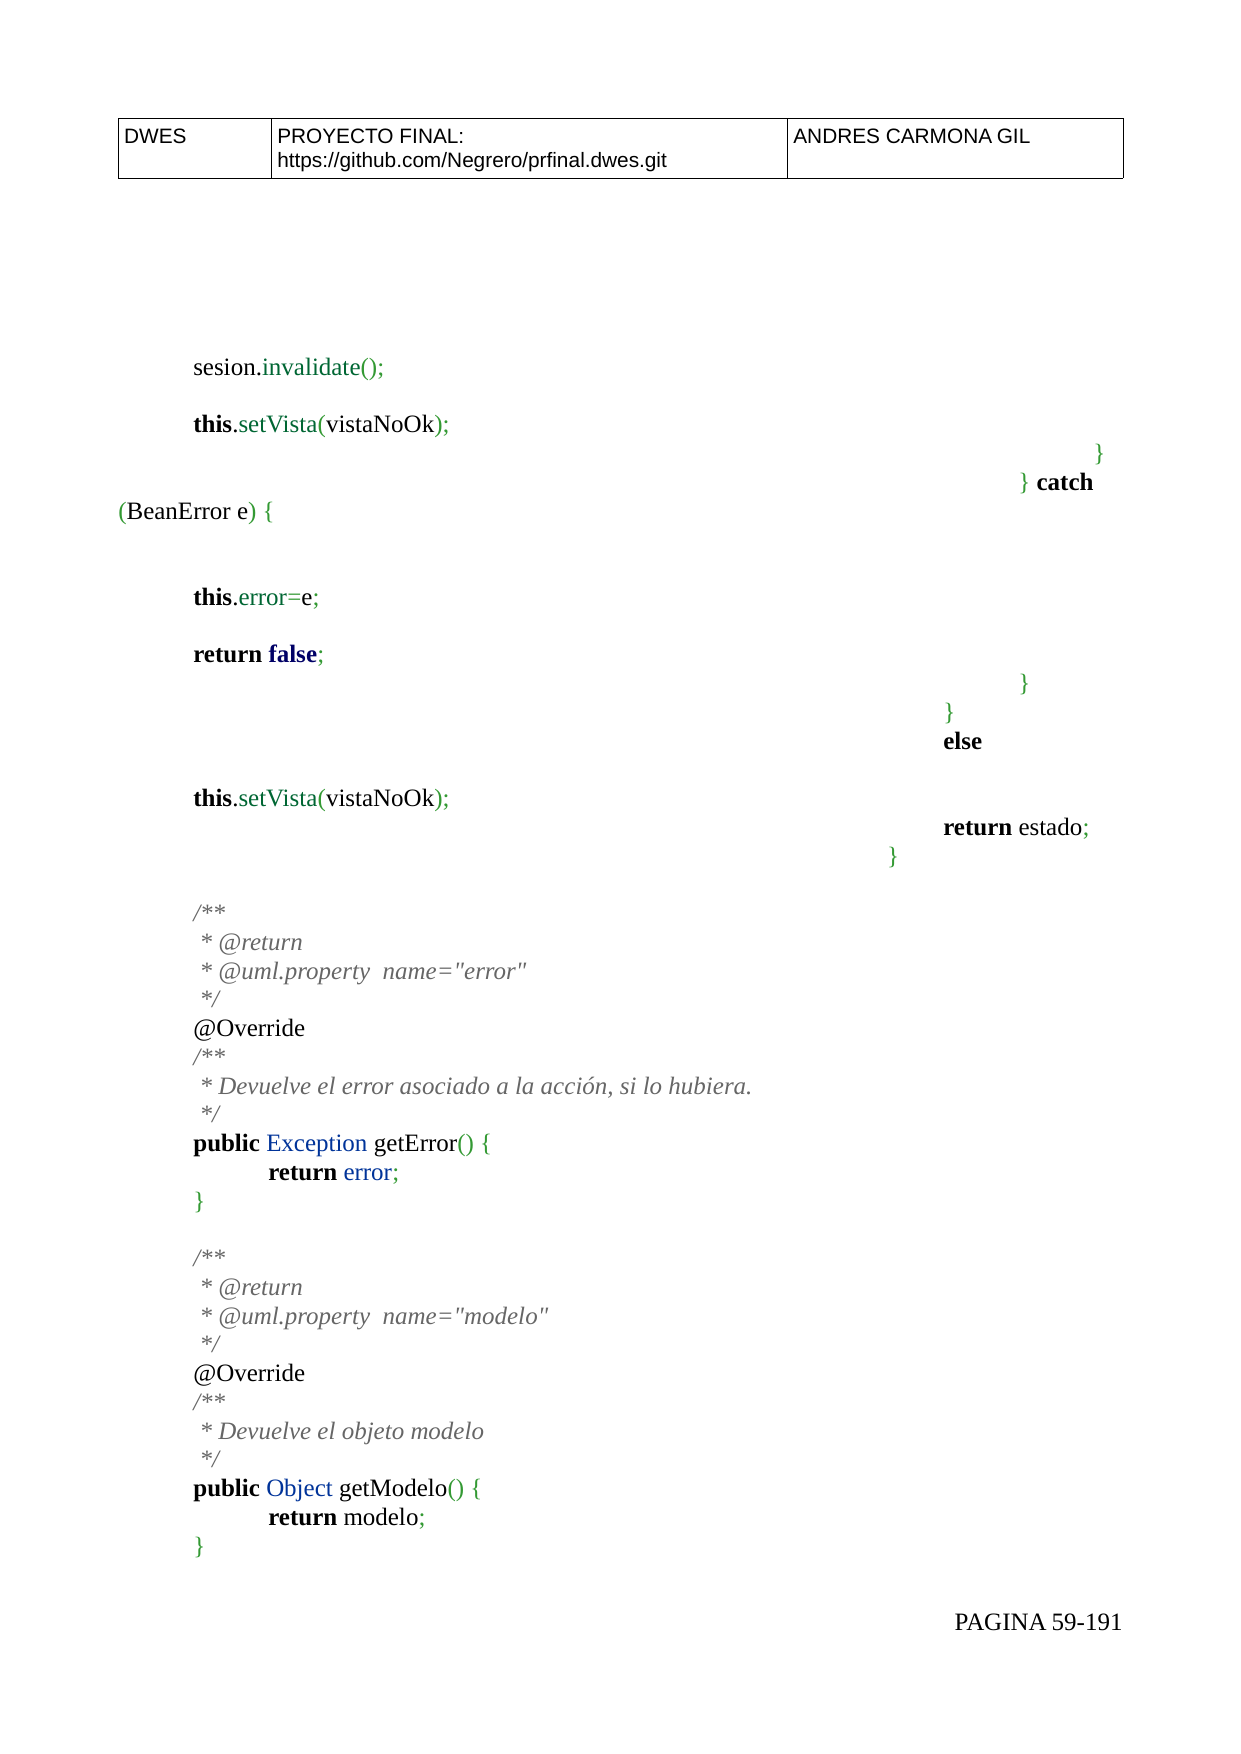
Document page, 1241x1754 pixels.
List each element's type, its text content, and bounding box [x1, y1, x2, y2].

text this.error=e; [118, 553, 1122, 611]
text @Override [118, 1013, 1122, 1042]
text */ [118, 984, 1122, 1013]
text */ [118, 1099, 1122, 1128]
text return error; [118, 1157, 1122, 1186]
text */ [118, 1329, 1122, 1358]
text @Override [118, 1358, 1122, 1387]
text } [118, 1186, 1122, 1214]
text return estado; [118, 812, 1122, 841]
text return modelo; [118, 1502, 1122, 1531]
text this.setVista(vistaNoOk); [118, 754, 1122, 812]
text */ [118, 1444, 1122, 1473]
text public Object getModelo() { [118, 1473, 1122, 1502]
text /** [118, 1243, 1122, 1272]
text /** [118, 898, 1122, 927]
text } [118, 438, 1122, 467]
text * @return [118, 1272, 1122, 1301]
text } catch (BeanError e) { [118, 467, 1122, 524]
text sesion.invalidate(); [118, 323, 1122, 381]
text else [118, 726, 1122, 754]
text } [118, 668, 1122, 697]
text * Devuelve el error asociado a la acción, si lo hubiera. [118, 1071, 1122, 1099]
text } [118, 1531, 1122, 1559]
text * @return [118, 927, 1122, 956]
text public Exception getError() { [118, 1128, 1122, 1157]
text /** [118, 1387, 1122, 1416]
text * Devuelve el objeto modelo [118, 1416, 1122, 1444]
text } [118, 697, 1122, 726]
text * @uml.property name="error" [118, 956, 1122, 984]
text return false; [118, 611, 1122, 668]
text this.setVista(vistaNoOk); [118, 381, 1122, 438]
text * @uml.property name="modelo" [118, 1301, 1122, 1329]
text /** [118, 1042, 1122, 1071]
text } [118, 841, 1122, 869]
